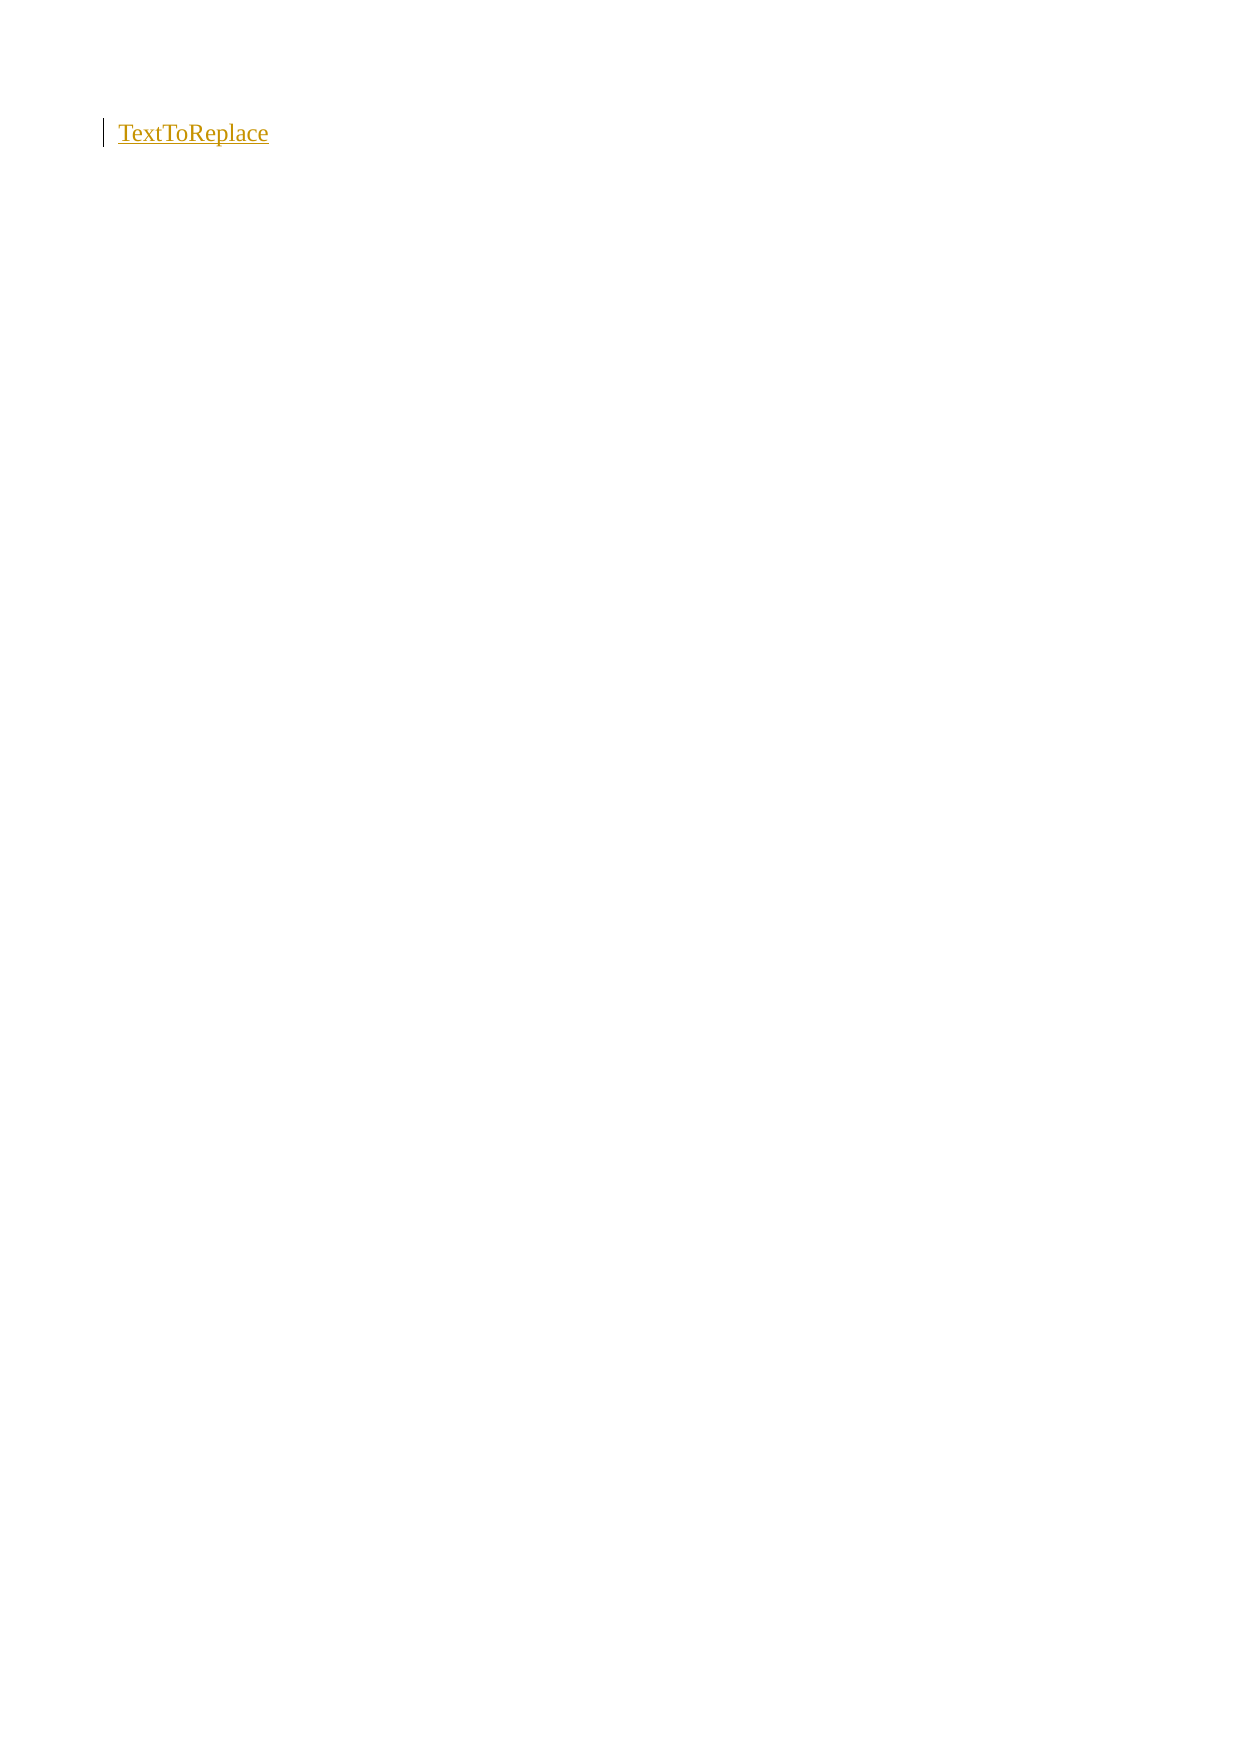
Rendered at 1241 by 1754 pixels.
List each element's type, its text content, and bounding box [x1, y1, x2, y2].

text TextToReplace [118, 118, 1122, 147]
